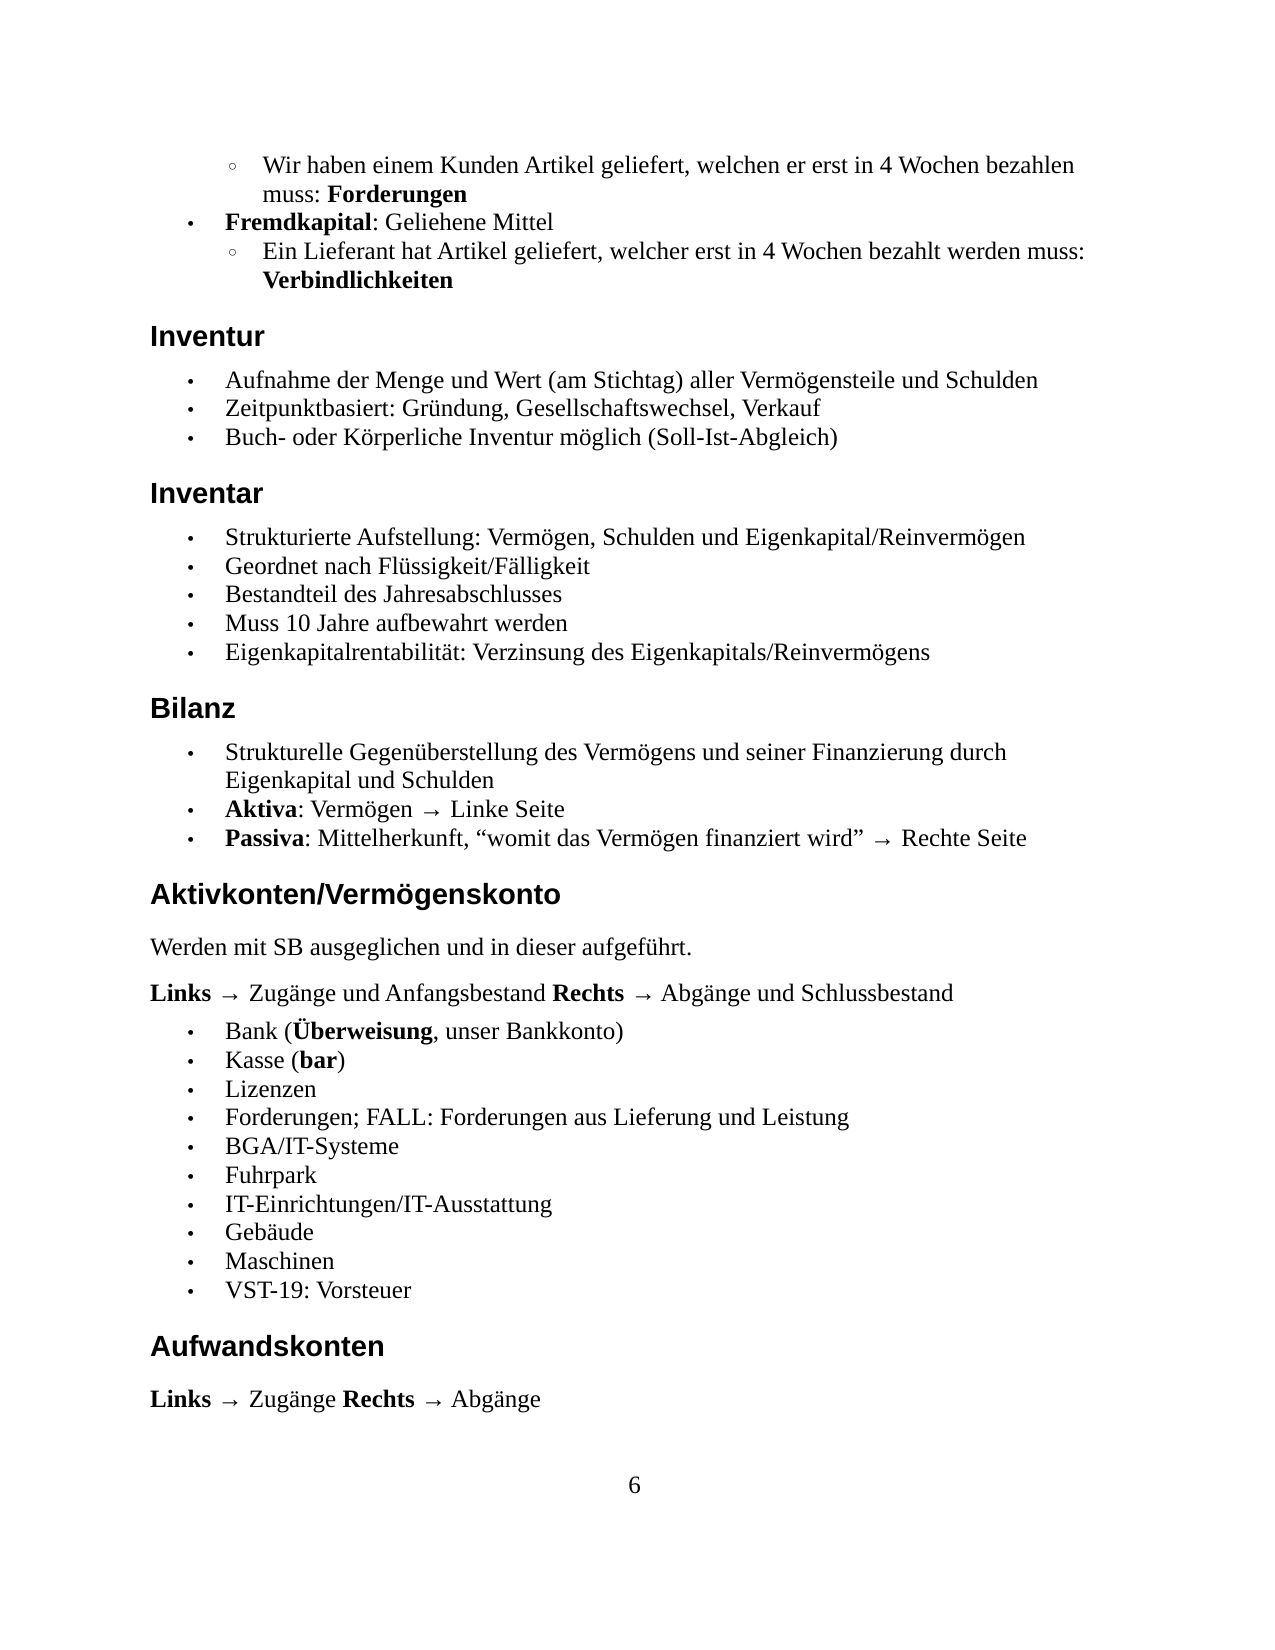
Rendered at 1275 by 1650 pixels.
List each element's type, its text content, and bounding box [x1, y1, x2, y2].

list Aufnahme der Menge und Wert (am Stichtag) aller Vermögensteile und Schulden [187, 365, 1125, 393]
list Maschinen [187, 1246, 1125, 1275]
list Eigenkapitalrentabilität: Verzinsung des Eigenkapitals/Reinvermögens [187, 637, 1125, 666]
list Fuhrpark [187, 1160, 1125, 1189]
list Ein Lieferant hat Artikel geliefert, welcher erst in 4 Wochen bezahlt werden muss: Verbindlichkeiten [225, 236, 1125, 294]
list Kasse (bar) [187, 1045, 1125, 1074]
list Forderungen; FALL: Forderungen aus Lieferung und Leistung [187, 1102, 1125, 1131]
list Strukturierte Aufstellung: Vermögen, Schulden und Eigenkapital/Reinvermögen [187, 522, 1125, 551]
list Muss 10 Jahre aufbewahrt werden [187, 608, 1125, 637]
list Zeitpunktbasiert: Gründung, Gesellschaftswechsel, Verkauf [187, 393, 1125, 422]
subtitle Aufwandskonten [150, 1329, 1125, 1362]
list VST-19: Vorsteuer [187, 1275, 1125, 1304]
list Gebäude [187, 1217, 1125, 1246]
text Links → Zugänge Rechts → Abgänge [150, 1384, 1125, 1412]
list Aktiva: Vermögen → Linke Seite [187, 794, 1125, 823]
list Geordnet nach Flüssigkeit/Fälligkeit [187, 551, 1125, 579]
list Buch- oder Körperliche Inventur möglich (Soll-Ist-Abgleich) [187, 422, 1125, 451]
text Links → Zugänge und Anfangsbestand Rechts → Abgänge und Schlussbestand [150, 978, 1125, 1007]
list Wir haben einem Kunden Artikel geliefert, welchen er erst in 4 Wochen bezahlen muss: Forderungen [225, 150, 1125, 207]
subtitle Inventar [150, 476, 1125, 509]
subtitle Bilanz [150, 691, 1125, 724]
list Strukturelle Gegenüberstellung des Vermögens und seiner Finanzierung durch Eigenkapital und Schulden [187, 737, 1125, 794]
list Bestandteil des Jahresabschlusses [187, 579, 1125, 608]
text Werden mit SB ausgeglichen und in dieser aufgeführt. [150, 932, 1125, 961]
list IT-Einrichtungen/IT-Ausstattung [187, 1189, 1125, 1217]
list Bank (Überweisung, unser Bankkonto) [187, 1016, 1125, 1045]
subtitle Inventur [150, 319, 1125, 352]
list Lizenzen [187, 1074, 1125, 1102]
subtitle Aktivkonten/Vermögenskonto [150, 877, 1125, 910]
list Fremdkapital: Geliehene Mittel [187, 207, 1125, 236]
list Passiva: Mittelherkunft, “womit das Vermögen finanziert wird” → Rechte Seite [187, 823, 1125, 852]
list BGA/IT-Systeme [187, 1131, 1125, 1160]
